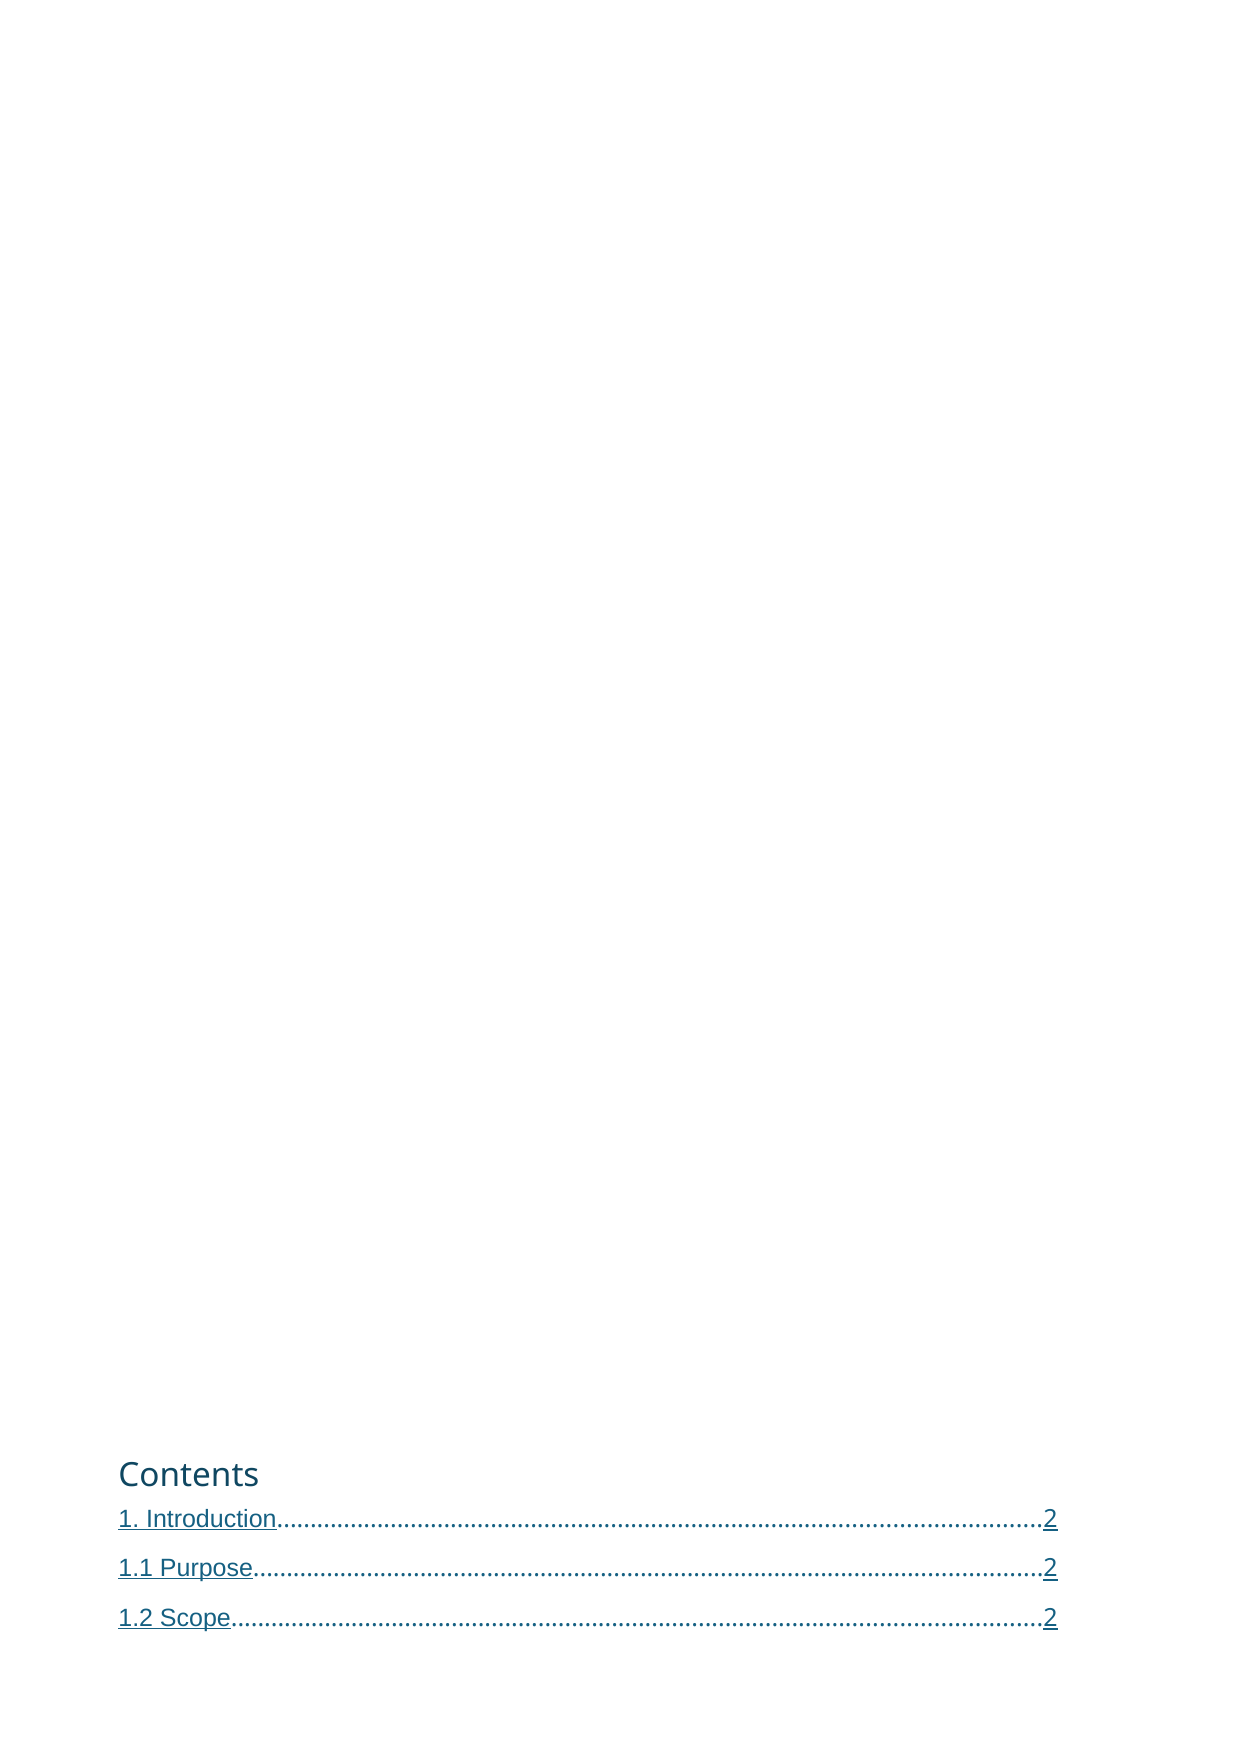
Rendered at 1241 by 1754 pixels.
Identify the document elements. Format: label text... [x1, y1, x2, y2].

text 1. Introduction 2 [118, 1500, 1122, 1534]
text 1.1 Purpose 2 [118, 1550, 1122, 1584]
text 1.2 Scope 2 [118, 1599, 1122, 1633]
text Contents [118, 1450, 1122, 1496]
